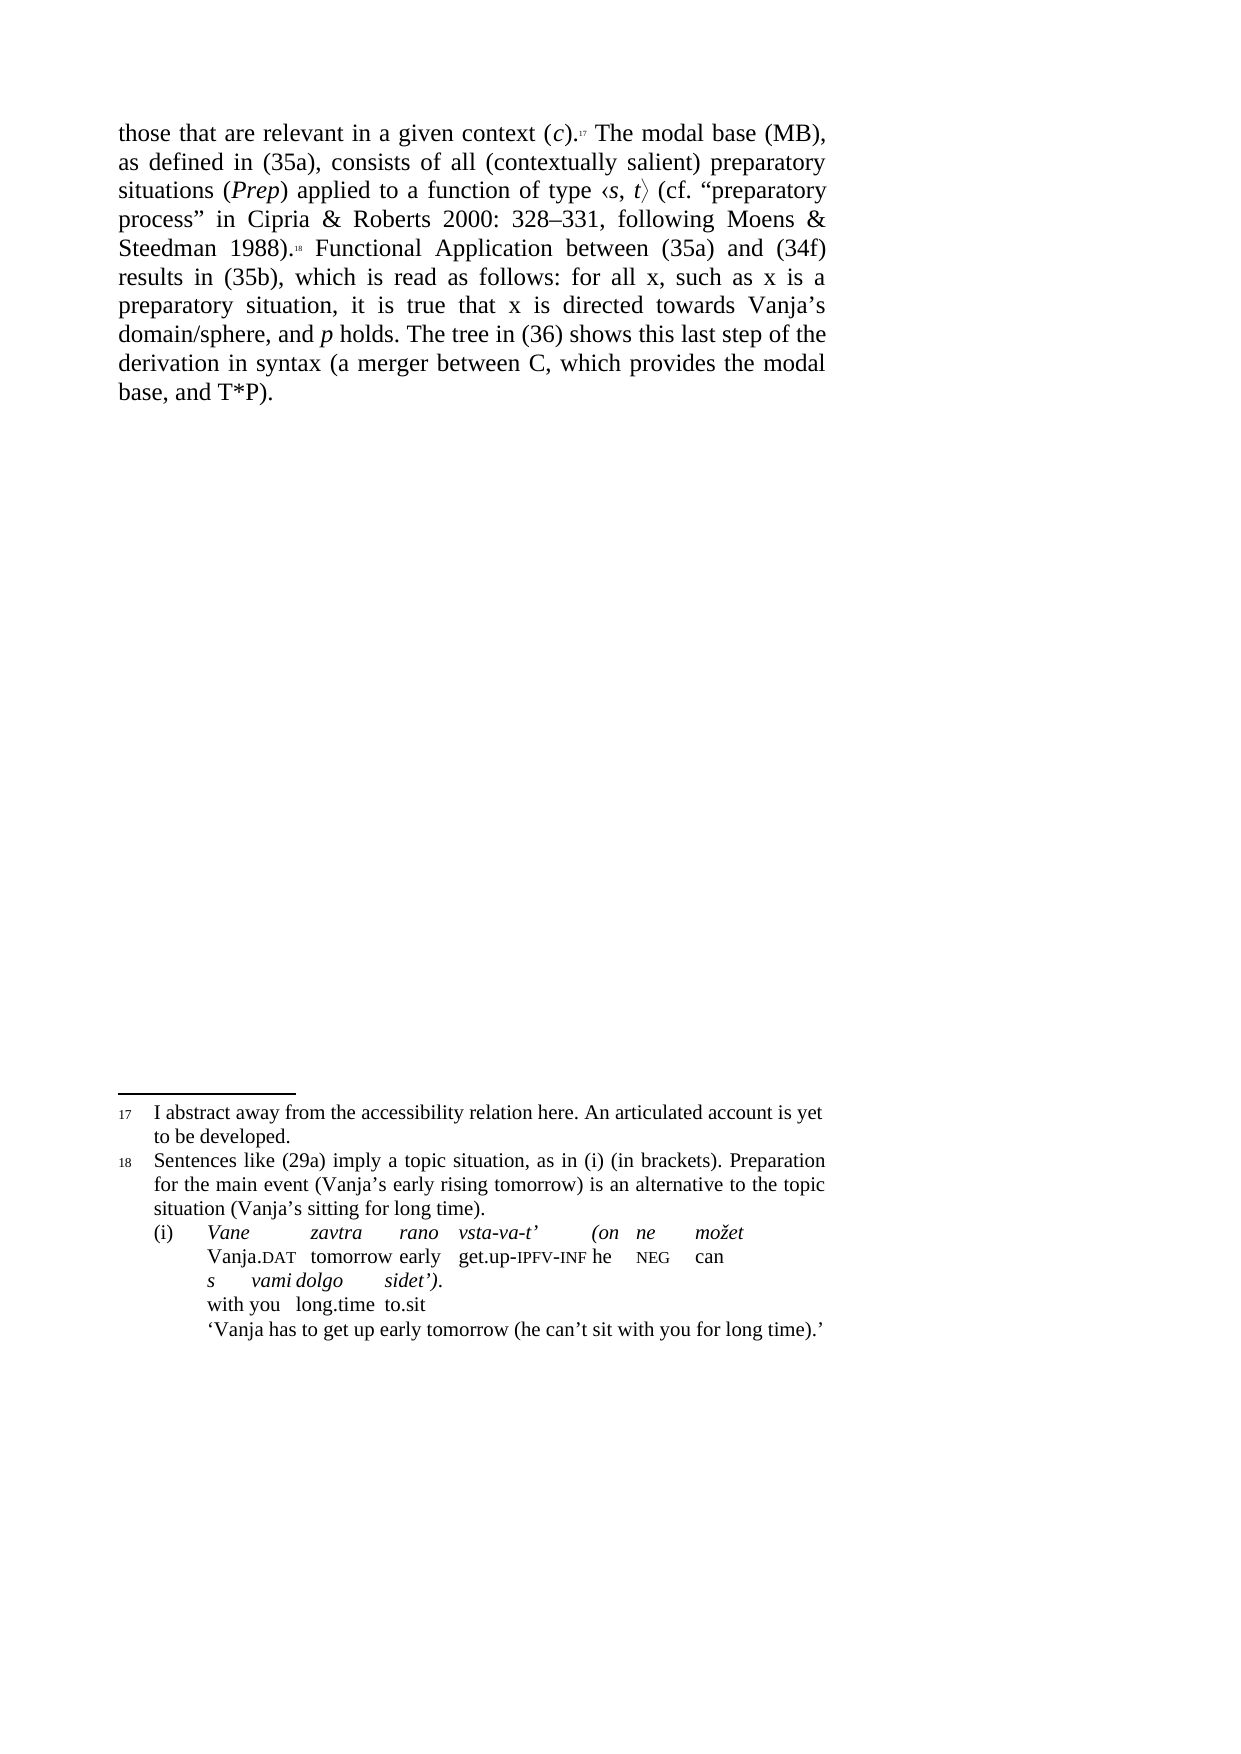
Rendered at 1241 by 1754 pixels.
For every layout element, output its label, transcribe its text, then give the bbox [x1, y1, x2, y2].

text I abstract away from the accessibility relation here. An articulated account is yet to be developed. [118, 1100, 827, 1148]
text with you long.time to.sit [118, 1292, 827, 1316]
text those that are relevant in a given context (c). The modal base (MB), as defined in (35a), consists of all (contextually salient) preparatory situations (Prep) applied to a function of type s, t (cf. “preparatory process” in Cipria & Roberts 2000: 328–331, following Moens & Steedman 1988). Functional Application between (35a) and (34f) results in (35b), which is read as follows: for all x, such as x is a preparatory situation, it is true that x is directed towards Vanja’s domain/sphere, and p holds. The tree in (36) shows this last step of the derivation in syntax (a merger between C, which provides the modal base, and T*P). [118, 118, 827, 406]
text Sentences like (29a) imply a topic situation, as in (i) (in brackets). Preparation for the main event (Vanja’s early rising tomorrow) is an alternative to the topic situation (Vanja’s sitting for long time). [118, 1148, 827, 1220]
text ‘Vanja has to get up early tomorrow (he can’t sit with you for long time).’ [118, 1316, 827, 1341]
text Vanja.dat tomorrow early get.up-ipfv-inf he neg can s vami dolgo sidet’). [118, 1244, 827, 1292]
text (i) Vane zavtra rano vsta-va-t’ (on ne možet [118, 1220, 827, 1244]
